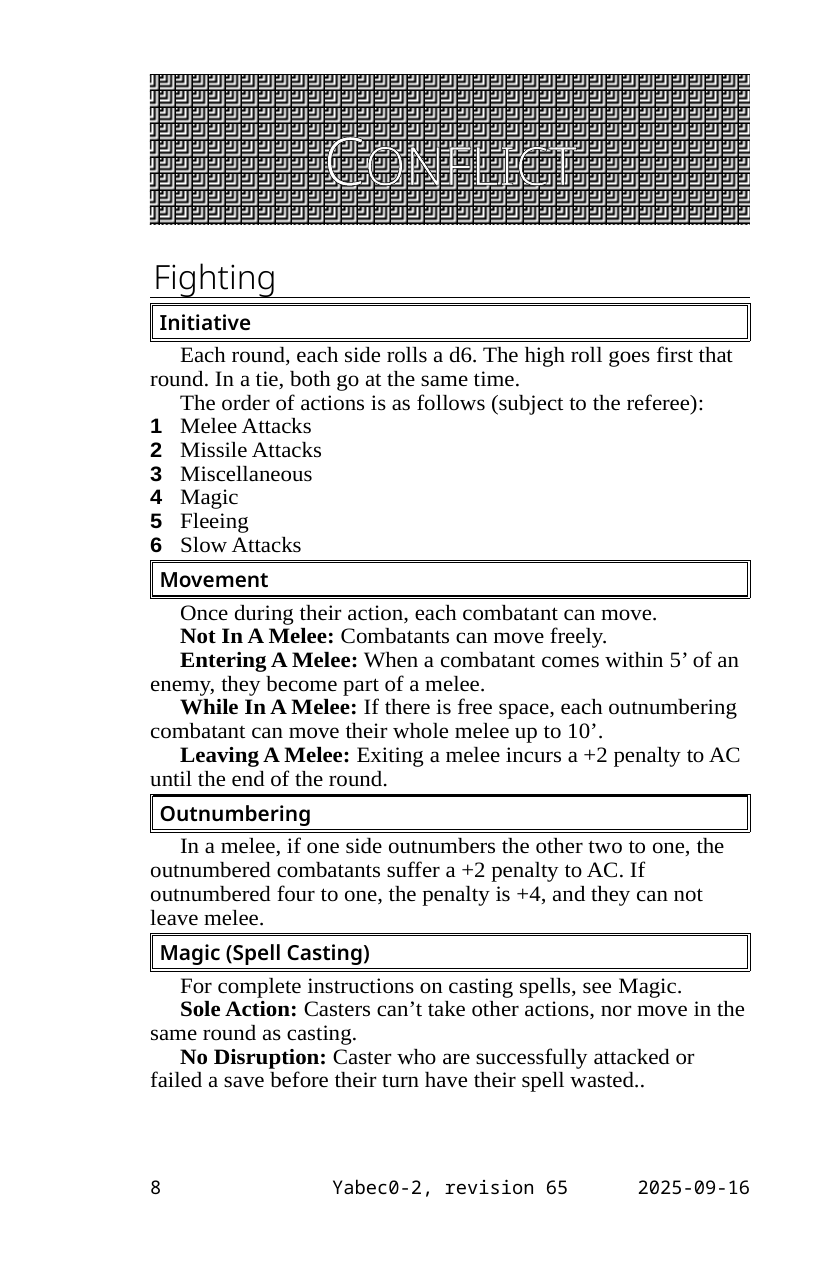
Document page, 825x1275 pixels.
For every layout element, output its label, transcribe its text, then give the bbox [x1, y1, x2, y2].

text Each round, each side rolls a d6. The high roll goes first that round. In a tie, both go at the same time. [150, 344, 750, 391]
picture [149, 74, 750, 225]
list Melee Attacks [150, 415, 750, 439]
list Miscellaneous [150, 462, 750, 486]
list Missile Attacks [150, 439, 750, 462]
list Magic [150, 486, 750, 510]
text Sole action: Casters can’t take other actions, nor move in the same round as casting. [150, 998, 750, 1045]
list Fleeing [150, 510, 750, 533]
subtitle fighting [150, 257, 750, 297]
text While in a melee: If there is free space, each outnumbering combatant can move their whole melee up to 10’. [150, 696, 750, 743]
list Slow Attacks [150, 533, 750, 557]
subtitle Outnumbering [153, 797, 747, 829]
text The order of actions is as follows (subject to the referee): [150, 391, 750, 415]
text No Disruption: Caster who are successfully attacked or failed a save before their turn have their spell wasted.. [150, 1045, 750, 1093]
text Entering a melee: When a combatant comes within 5’ of an enemy, they become part of a melee. [150, 648, 750, 696]
text Leaving a melee: Exiting a melee incurs a +2 penalty to AC until the end of the round. [150, 743, 750, 791]
text For complete instructions on casting spells, see Magic. [150, 974, 750, 998]
text Once during their action, each combatant can move. [150, 601, 750, 625]
text In a melee, if one side outnumbers the other two to one, the outnumbered combatants suffer a +2 penalty to AC. If outnumbered four to one, the penalty is +4, and they can not leave melee. [150, 835, 750, 930]
text not in a melee: Combatants can move freely. [150, 625, 750, 648]
